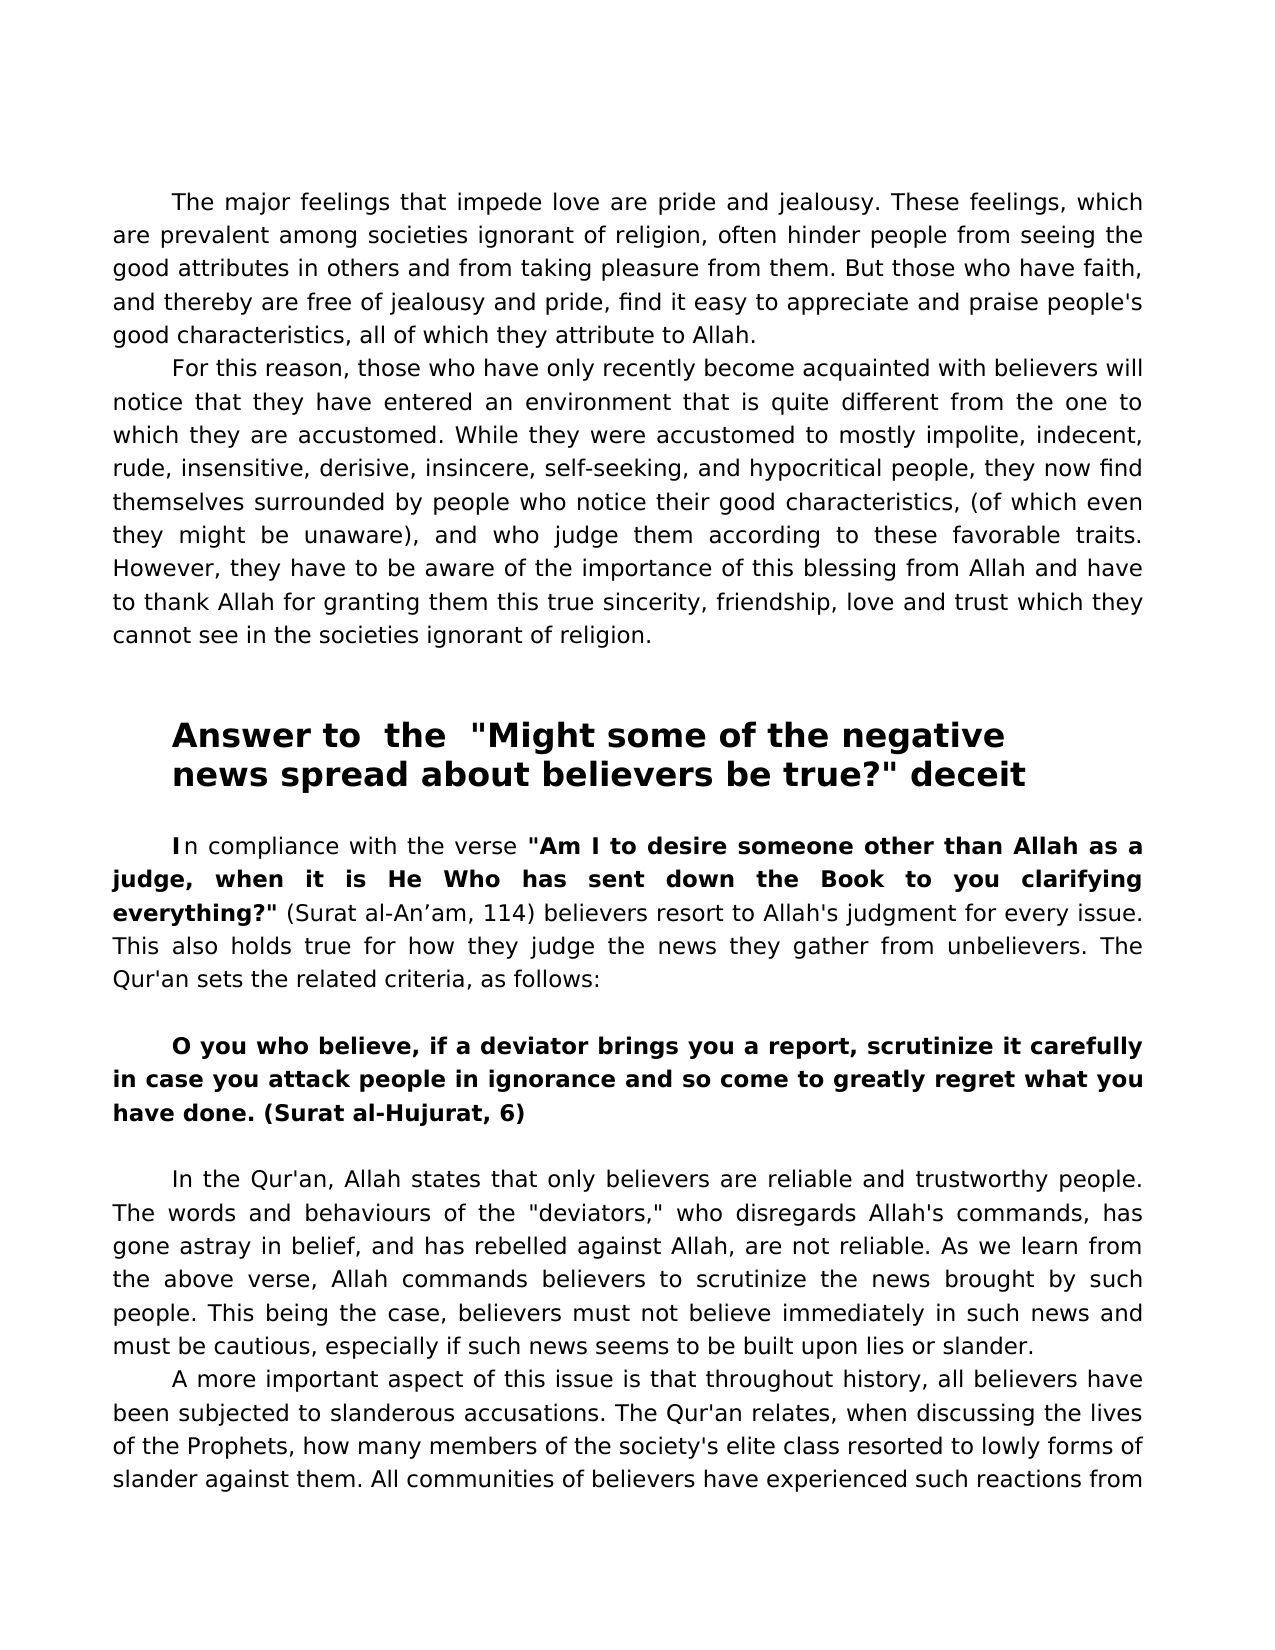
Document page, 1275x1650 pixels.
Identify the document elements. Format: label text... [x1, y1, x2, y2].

text Answer to the "Might some of the negative [112, 717, 1145, 756]
text A more important aspect of this issue is that throughout history, all believers have been subjected to slanderous accusations. The Qur'an relates, when discussing the lives of the Prophets, how many members of the society's elite class resorted to lowly forms of slander against them. All communities of believers have experienced such reactions from [112, 1361, 1145, 1494]
text For this reason, those who have only recently become acquainted with believers will notice that they have entered an environment that is quite different from the one to which they are accustomed. While they were accustomed to mostly impolite, indecent, rude, insensitive, derisive, insincere, self-seeking, and hypocritical people, they now find themselves surrounded by people who notice their good characteristics, (of which even they might be unaware), and who judge them according to these favorable traits. However, they have to be aware of the importance of this blessing from Allah and have to thank Allah for granting them this true sincerity, friendship, love and trust which they cannot see in the societies ignorant of religion. [112, 350, 1145, 650]
text news spread about believers be true?" deceit [112, 756, 1145, 794]
text In the Qur'an, Allah states that only believers are reliable and trustworthy people. The words and behaviours of the "deviators," who disregards Allah's commands, has gone astray in belief, and has rebelled against Allah, are not reliable. As we learn from the above verse, Allah commands believers to scrutinize the news brought by such people. This being the case, believers must not believe immediately in such news and must be cautious, especially if such news seems to be built upon lies or slander. [112, 1161, 1145, 1361]
text The major feelings that impede love are pride and jealousy. These feelings, which are prevalent among societies ignorant of religion, often hinder people from seeing the good attributes in others and from taking pleasure from them. But those who have faith, and thereby are free of jealousy and pride, find it easy to appreciate and praise people's good characteristics, all of which they attribute to Allah. [112, 183, 1145, 350]
text In compliance with the verse "Am I to desire someone other than Allah as a judge, when it is He Who has sent down the Book to you clarifying everything?" (Surat al-An’am, 114) believers resort to Allah's judgment for every issue. This also holds true for how they judge the news they gather from unbelievers. The Qur'an sets the related criteria, as follows: [112, 828, 1145, 994]
text O you who believe, if a deviator brings you a report, scrutinize it carefully in case you attack people in ignorance and so come to greatly regret what you have done. (Surat al-Hujurat, 6) [112, 1028, 1145, 1128]
